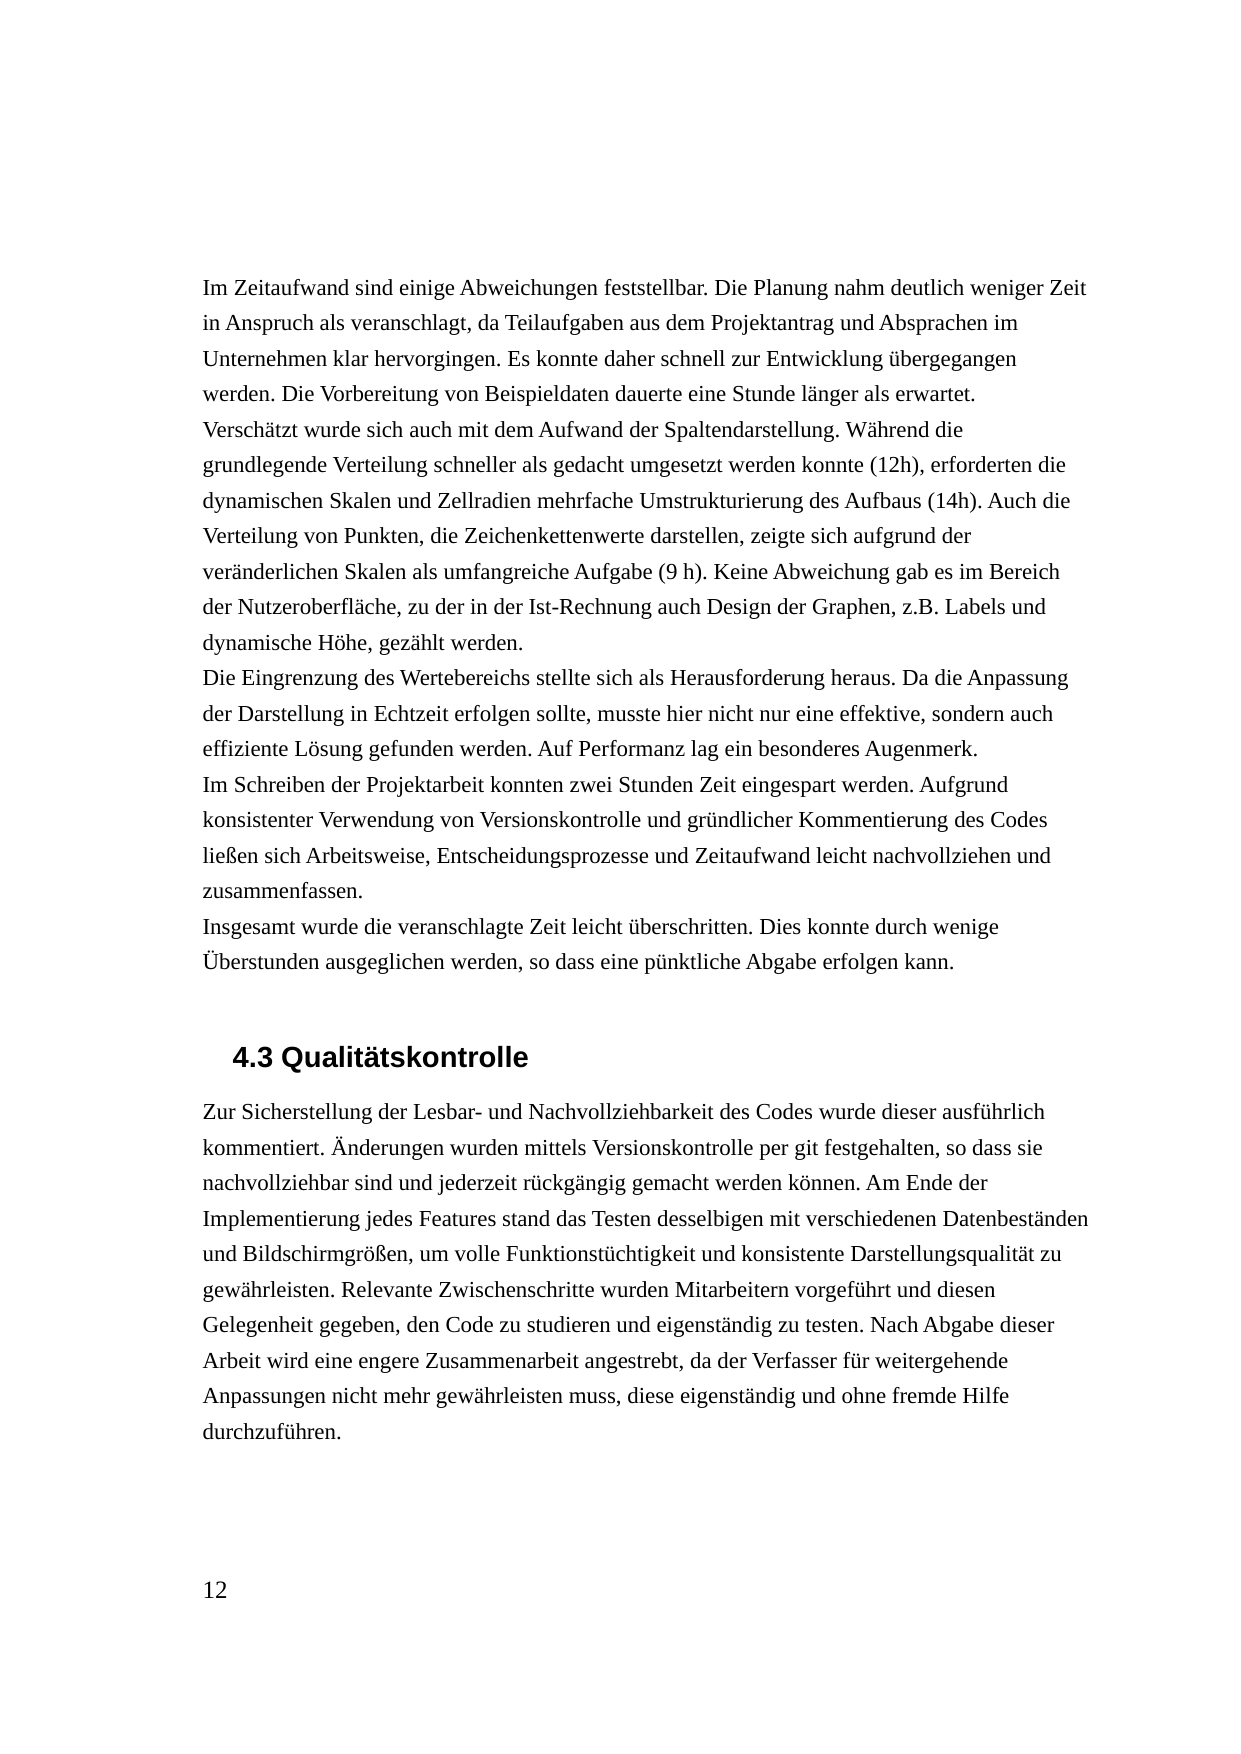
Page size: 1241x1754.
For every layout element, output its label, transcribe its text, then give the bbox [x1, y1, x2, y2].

text Verschätzt wurde sich auch mit dem Aufwand der Spaltendarstellung. Während die grundlegende Verteilung schneller als gedacht umgesetzt werden konnte (12h), erforderten die dynamischen Skalen und Zellradien mehrfache Umstrukturierung des Aufbaus (14h). Auch die Verteilung von Punkten, die Zeichenkettenwerte darstellen, zeigte sich aufgrund der veränderlichen Skalen als umfangreiche Aufgabe (9 h). Keine Abweichung gab es im Bereich der Nutzeroberfläche, zu der in der Ist-Rechnung auch Design der Graphen, z.B. Labels und dynamische Höhe, gezählt werden. [202, 416, 1091, 655]
text Zur Sicherstellung der Lesbar- und Nachvollziehbarkeit des Codes wurde dieser ausführlich kommentiert. Änderungen wurden mittels Versionskontrolle per git festgehalten, so dass sie nachvollziehbar sind und jederzeit rückgängig gemacht werden können. Am Ende der Implementierung jedes Features stand das Testen desselbigen mit verschiedenen Datenbeständen und Bildschirmgrößen, um volle Funktionstüchtigkeit und konsistente Darstellungsqualität zu gewährleisten. Relevante Zwischenschritte wurden Mitarbeitern vorgeführt und diesen Gelegenheit gegeben, den Code zu studieren und eigenständig zu testen. Nach Abgabe dieser Arbeit wird eine engere Zusammenarbeit angestrebt, da der Verfasser für weitergehende Anpassungen nicht mehr gewährleisten muss, diese eigenständig und ohne fremde Hilfe durchzuführen. [202, 1098, 1091, 1444]
text Die Eingrenzung des Wertebereichs stellte sich als Herausforderung heraus. Da die Anpassung der Darstellung in Echtzeit erfolgen sollte, musste hier nicht nur eine effektive, sondern auch effiziente Lösung gefunden werden. Auf Performanz lag ein besonderes Augenmerk. [202, 664, 1091, 762]
subtitle 4.3 Qualitätskontrolle [232, 1040, 1091, 1074]
text Insgesamt wurde die veranschlagte Zeit leicht überschritten. Dies konnte durch wenige Überstunden ausgeglichen werden, so dass eine pünktliche Abgabe erfolgen kann. [202, 913, 1091, 975]
text Im Zeitaufwand sind einige Abweichungen feststellbar. Die Planung nahm deutlich weniger Zeit in Anspruch als veranschlagt, da Teilaufgaben aus dem Projektantrag und Absprachen im Unternehmen klar hervorgingen. Es konnte daher schnell zur Entwicklung übergegangen werden. Die Vorbereitung von Beispieldaten dauerte eine Stunde länger als erwartet. [202, 273, 1091, 406]
text Im Schreiben der Projektarbeit konnten zwei Stunden Zeit eingespart werden. Aufgrund konsistenter Verwendung von Versionskontrolle und gründlicher Kommentierung des Codes ließen sich Arbeitsweise, Entscheidungsprozesse und Zeitaufwand leicht nachvollziehen und zusammenfassen. [202, 771, 1091, 904]
